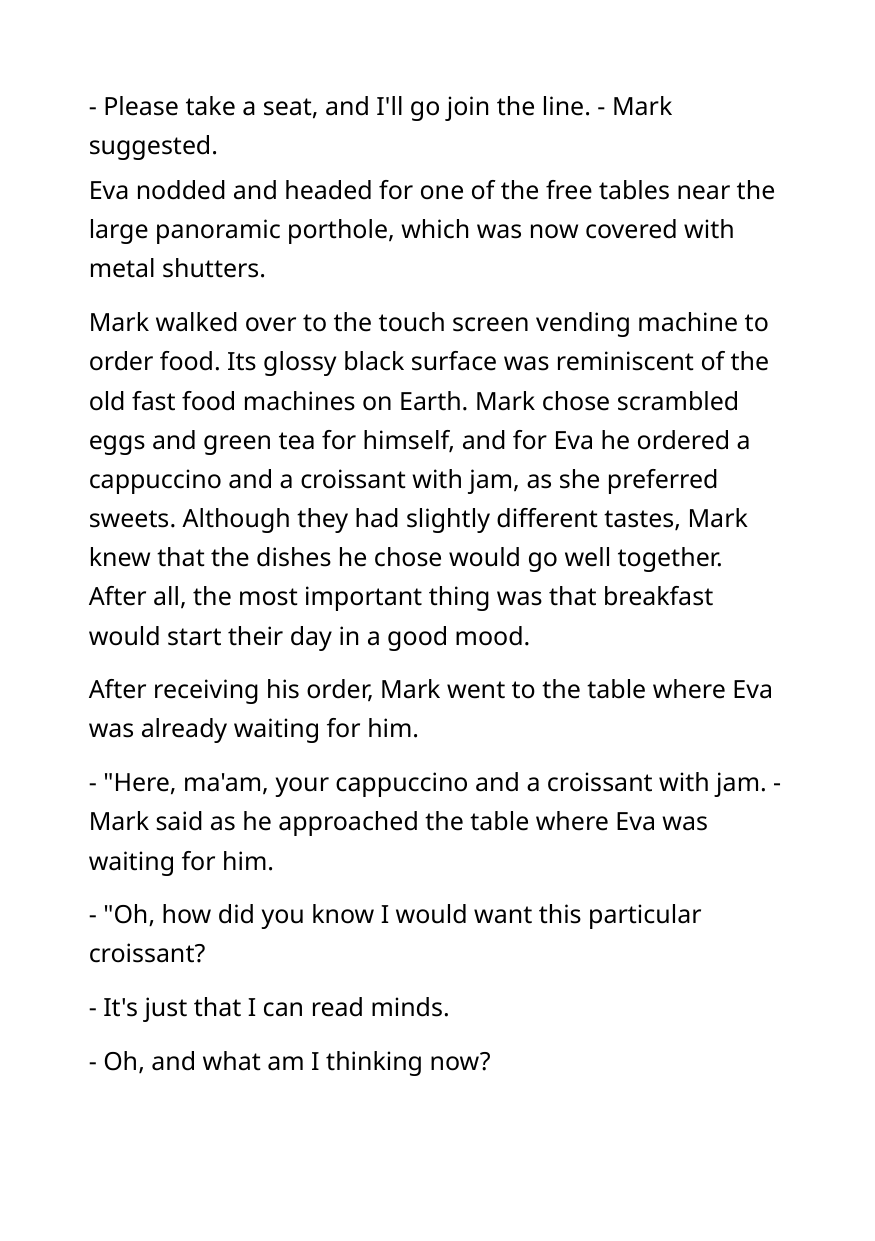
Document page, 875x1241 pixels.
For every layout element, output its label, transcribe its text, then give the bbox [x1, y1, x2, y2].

text - It's just that I can read minds. [88, 990, 786, 1024]
text - Oh, and what am I thinking now? [88, 1044, 786, 1078]
text Eva nodded and headed for one of the free tables near the large panoramic porthole, which was now covered with metal shutters. [88, 173, 786, 285]
text - "Oh, how did you know I would want this particular croissant? [88, 897, 786, 970]
text - Please take a seat, and I'll go join the line. - Mark suggested. [88, 88, 786, 162]
text After receiving his order, Mark went to the table where Eva was already waiting for him. [88, 672, 786, 745]
text - "Here, ma'am, your cappuccino and a croissant with jam. - Mark said as he approached the table where Eva was waiting for him. [88, 765, 786, 877]
text Mark walked over to the touch screen vending machine to order food. Its glossy black surface was reminiscent of the old fast food machines on Earth. Mark chose scrambled eggs and green tea for himself, and for Eva he ordered a cappuccino and a croissant with jam, as she preferred sweets. Although they had slightly different tastes, Mark knew that the dishes he chose would go well together. After all, the most important thing was that breakfast would start their day in a good mood. [88, 305, 786, 652]
